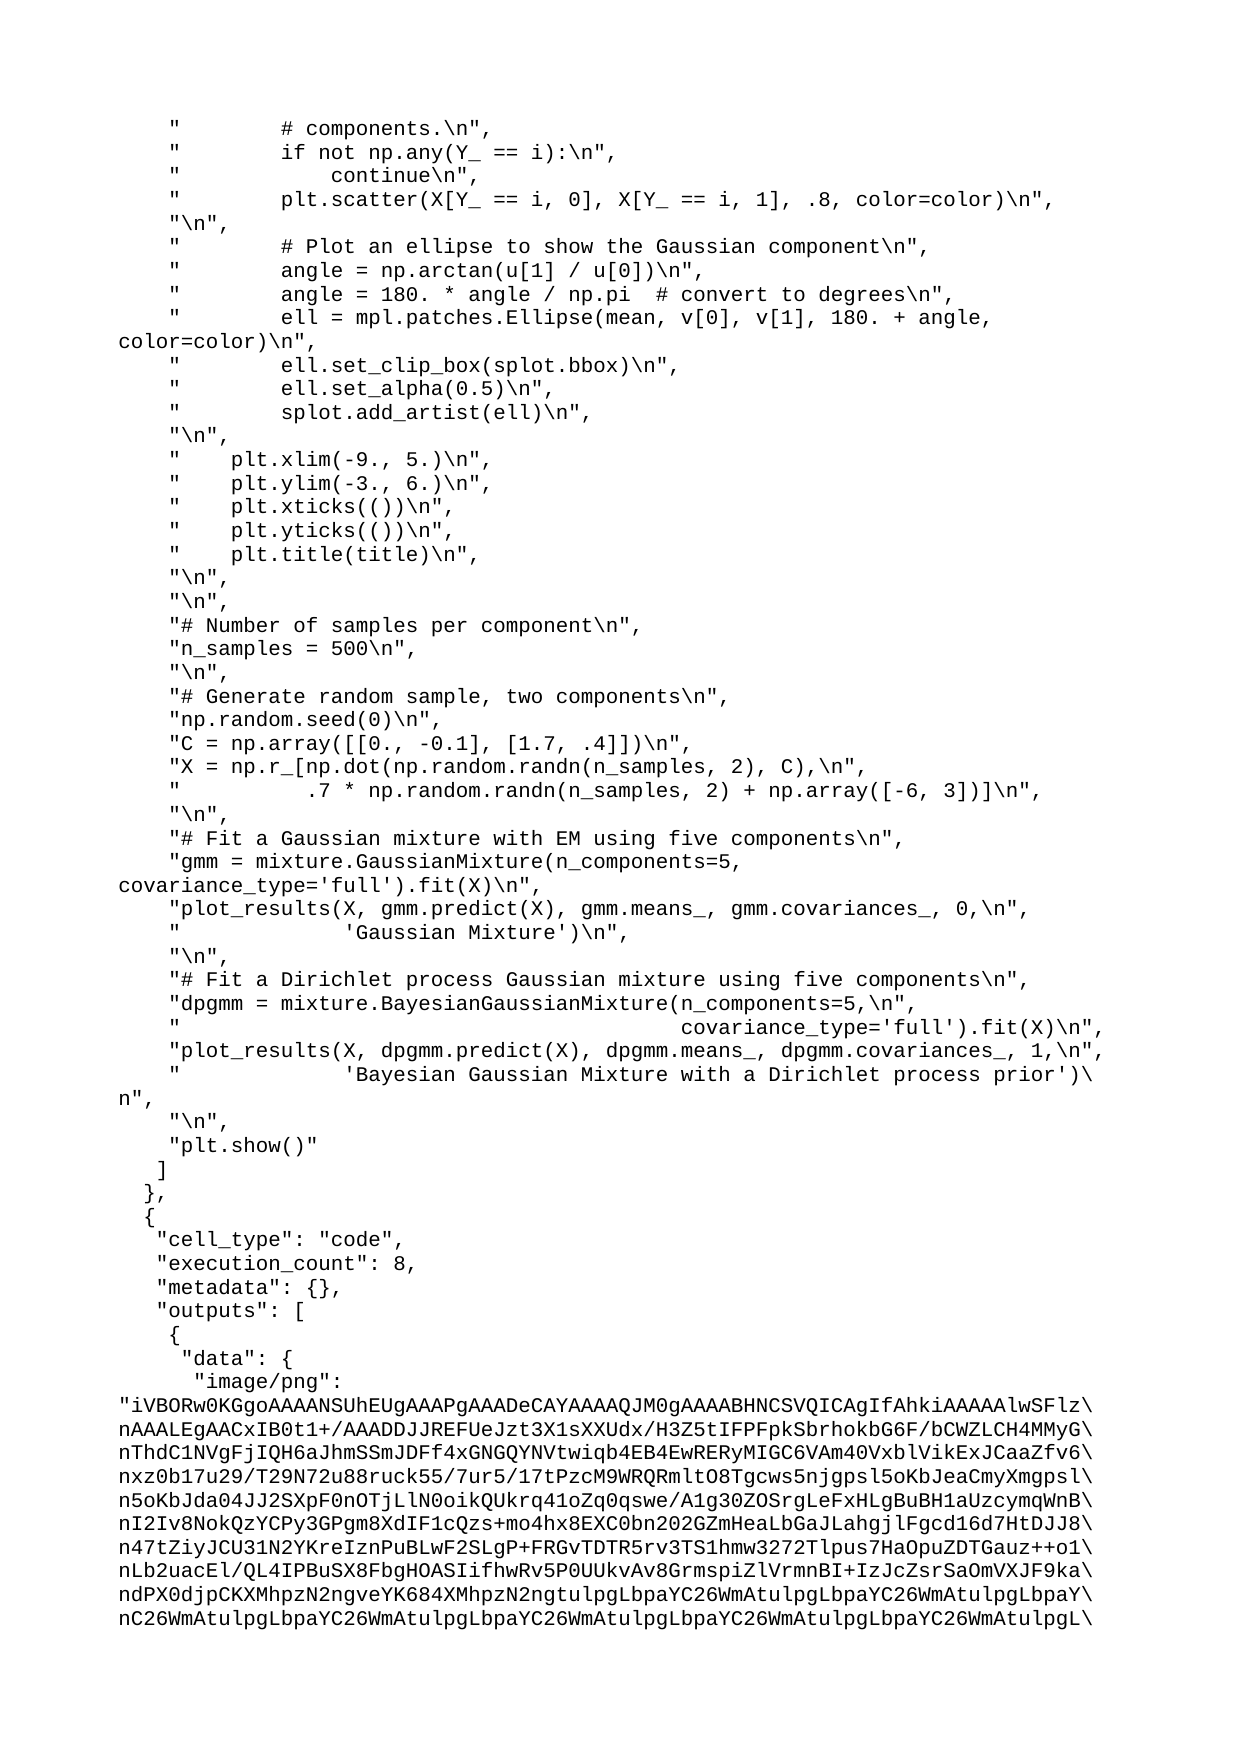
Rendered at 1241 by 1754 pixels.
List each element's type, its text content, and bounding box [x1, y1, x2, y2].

text "# Generate random sample, two components\n", [118, 686, 1122, 709]
text ] [118, 1158, 1122, 1182]
text " # components.\n", [118, 118, 1122, 142]
text " ell = mpl.patches.Ellipse(mean, v[0], v[1], 180. + angle, color=color)\n", [118, 307, 1122, 354]
text "gmm = mixture.GaussianMixture(n_components=5, covariance_type='full').fit(X)\n", [118, 851, 1122, 898]
text " plt.scatter(X[Y_ == i, 0], X[Y_ == i, 1], .8, color=color)\n", [118, 189, 1122, 213]
text " plt.xlim(-9., 5.)\n", [118, 449, 1122, 473]
text "\n", [118, 426, 1122, 449]
text "cell_type": "code", [118, 1229, 1122, 1253]
text " plt.yticks(())\n", [118, 520, 1122, 544]
text " 'Bayesian Gaussian Mixture with a Dirichlet process prior')\n", [118, 1064, 1122, 1111]
text "\n", [118, 567, 1122, 591]
text "# Number of samples per component\n", [118, 615, 1122, 638]
text "np.random.seed(0)\n", [118, 709, 1122, 733]
text "dpgmm = mixture.BayesianGaussianMixture(n_components=5,\n", [118, 993, 1122, 1017]
text "# Fit a Gaussian mixture with EM using five components\n", [118, 827, 1122, 851]
text " plt.title(title)\n", [118, 544, 1122, 567]
text " if not np.any(Y_ == i):\n", [118, 142, 1122, 165]
text " 'Gaussian Mixture')\n", [118, 922, 1122, 946]
text "C = np.array([[0., -0.1], [1.7, .4]])\n", [118, 733, 1122, 757]
text " angle = 180. * angle / np.pi # convert to degrees\n", [118, 284, 1122, 307]
text "# Fit a Dirichlet process Gaussian mixture using five components\n", [118, 969, 1122, 993]
text " # Plot an ellipse to show the Gaussian component\n", [118, 236, 1122, 260]
text "data": { [118, 1348, 1122, 1371]
text "execution_count": 8, [118, 1253, 1122, 1277]
text " .7 * np.random.randn(n_samples, 2) + np.array([-6, 3])]\n", [118, 780, 1122, 804]
text { [118, 1324, 1122, 1348]
text " plt.ylim(-3., 6.)\n", [118, 473, 1122, 496]
text " angle = np.arctan(u[1] / u[0])\n", [118, 260, 1122, 284]
text " ell.set_alpha(0.5)\n", [118, 378, 1122, 402]
text "\n", [118, 1111, 1122, 1135]
text "\n", [118, 946, 1122, 969]
text "\n", [118, 591, 1122, 615]
text " splot.add_artist(ell)\n", [118, 402, 1122, 426]
text "image/png": "iVBORw0KGgoAAAANSUhEUgAAAPgAAADeCAYAAAAQJM0gAAAABHNCSVQICAgIfAhkiAAAAAlwSFlz\nAAALEgAACxIB0t1+/AAADDJJREFUeJzt3X1sXXUdx/H3Z5tIFPFpkSbrhokbG6F/bCWZLCH4MMyG\nThdC1NVgFjIQH6aJhmSSmJDFf4xGNGQYNVtwiqb4EB4EwRERyMIGC6VAm40VxblVikExJCaaZfv6\nxz0b17u29/T29N72u88ruck55/7ur5/17tPzcM9WRQRmltO8Tgcws5njgpsl5oKbJeaCmyXmgpsl\n5oKbJda04JJ2SXpF0nOTjLlN0oikQUkrq41oZq0qswe/A1g30ZOSrgLeFxHLgBuBH1aUzcymqWnB\nI2Iv8NokQzYCPy3GPgm8XdIF1cQzs+mo4hx8EXC0bn202GZmHeaLbGaJLahgjlFgcd16d7HtDJJ8\n47tZiyJCU31N2YKreIznPuBLwF2SLgP+FRGvTDTR5rv3TS1hmw3272Tlpus7HaOpuZDTGauz++o1\nLb2uacEl/QL4IPBuSX8FbgHOASIifhwRv5P0UUkvAv8GrmspiZlVrmnBI+IzJcZsrSaOmVXJF9ka\ndPX0djpCKXMhpzN2ngveYK684XMhpzN2ngtulpgLbpaYC26WmAtulpgLbpaYC26WmAtulpgLbpaY\nC26WmAtulpgLbpaYC26WmAtulpgLbpaYC26WmAtulpgLbpaYC26WmAtulpgLbpaYC26WmAtulpgL\ [118, 1371, 1122, 1631]
text "\n", [118, 213, 1122, 236]
text "outputs": [ [118, 1300, 1122, 1324]
text }, [118, 1182, 1122, 1206]
text "n_samples = 500\n", [118, 638, 1122, 662]
text " covariance_type='full').fit(X)\n", [118, 1017, 1122, 1040]
text "plt.show()" [118, 1135, 1122, 1158]
text " continue\n", [118, 165, 1122, 189]
text "plot_results(X, dpgmm.predict(X), dpgmm.means_, dpgmm.covariances_, 1,\n", [118, 1040, 1122, 1064]
text { [118, 1206, 1122, 1229]
text "plot_results(X, gmm.predict(X), gmm.means_, gmm.covariances_, 0,\n", [118, 898, 1122, 922]
text " plt.xticks(())\n", [118, 496, 1122, 520]
text "X = np.r_[np.dot(np.random.randn(n_samples, 2), C),\n", [118, 757, 1122, 780]
text "metadata": {}, [118, 1277, 1122, 1300]
text "\n", [118, 662, 1122, 686]
text " ell.set_clip_box(splot.bbox)\n", [118, 354, 1122, 378]
text "\n", [118, 804, 1122, 827]
